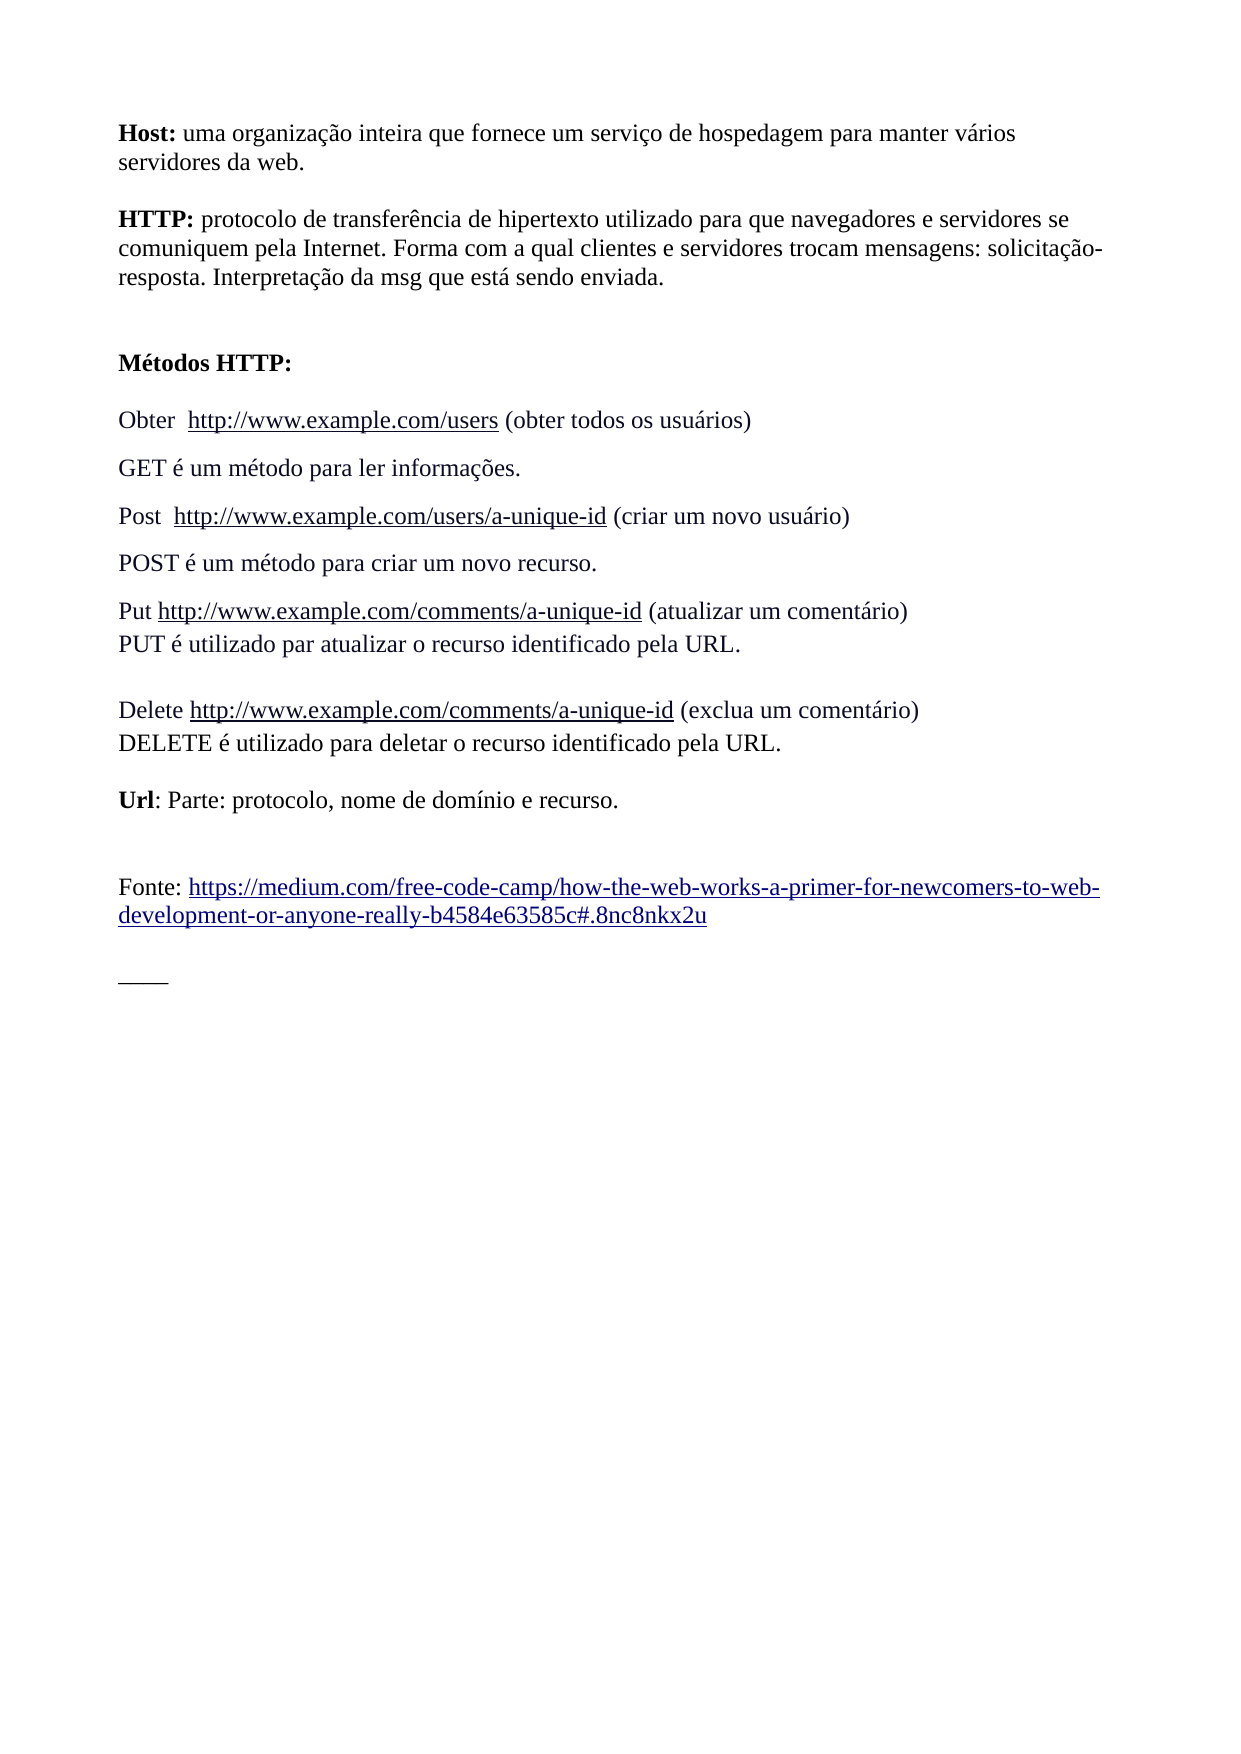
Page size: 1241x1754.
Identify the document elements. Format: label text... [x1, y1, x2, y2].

list Put http://www.example.com/comments/a-unique-id (atualizar um comentário) [118, 596, 1122, 625]
list Delete http://www.example.com/comments/a-unique-id (exclua um comentário) [118, 695, 1122, 724]
text Url: Parte: protocolo, nome de domínio e recurso. [118, 786, 1122, 814]
text PUT é utilizado par atualizar o recurso identificado pela URL. [118, 629, 1122, 658]
text Métodos HTTP: [118, 348, 1122, 377]
text ____ [118, 958, 1122, 987]
text Fonte: https://medium.com/free-code-camp/how-the-web-works-a-primer-for-newcomers-to-web-development-or-anyone-really-b4584e63585c#.8nc8nkx2u [118, 872, 1122, 929]
text GET é um método para ler informações. [118, 453, 1122, 482]
text DELETE é utilizado para deletar o recurso identificado pela URL. [118, 728, 1122, 757]
text Post http://www.example.com/users/a-unique-id (criar um novo usuário) [118, 501, 1122, 529]
text HTTP: protocolo de transferência de hipertexto utilizado para que navegadores e servidores se comuniquem pela Internet. Forma com a qual clientes e servidores trocam mensagens: solicitação-resposta. Interpretação da msg que está sendo enviada. [118, 204, 1122, 291]
text POST é um método para criar um novo recurso. [118, 548, 1122, 577]
text Obter http://www.example.com/users (obter todos os usuários) [118, 406, 1122, 434]
text Host: uma organização inteira que fornece um serviço de hospedagem para manter vários servidores da web. [118, 118, 1122, 176]
